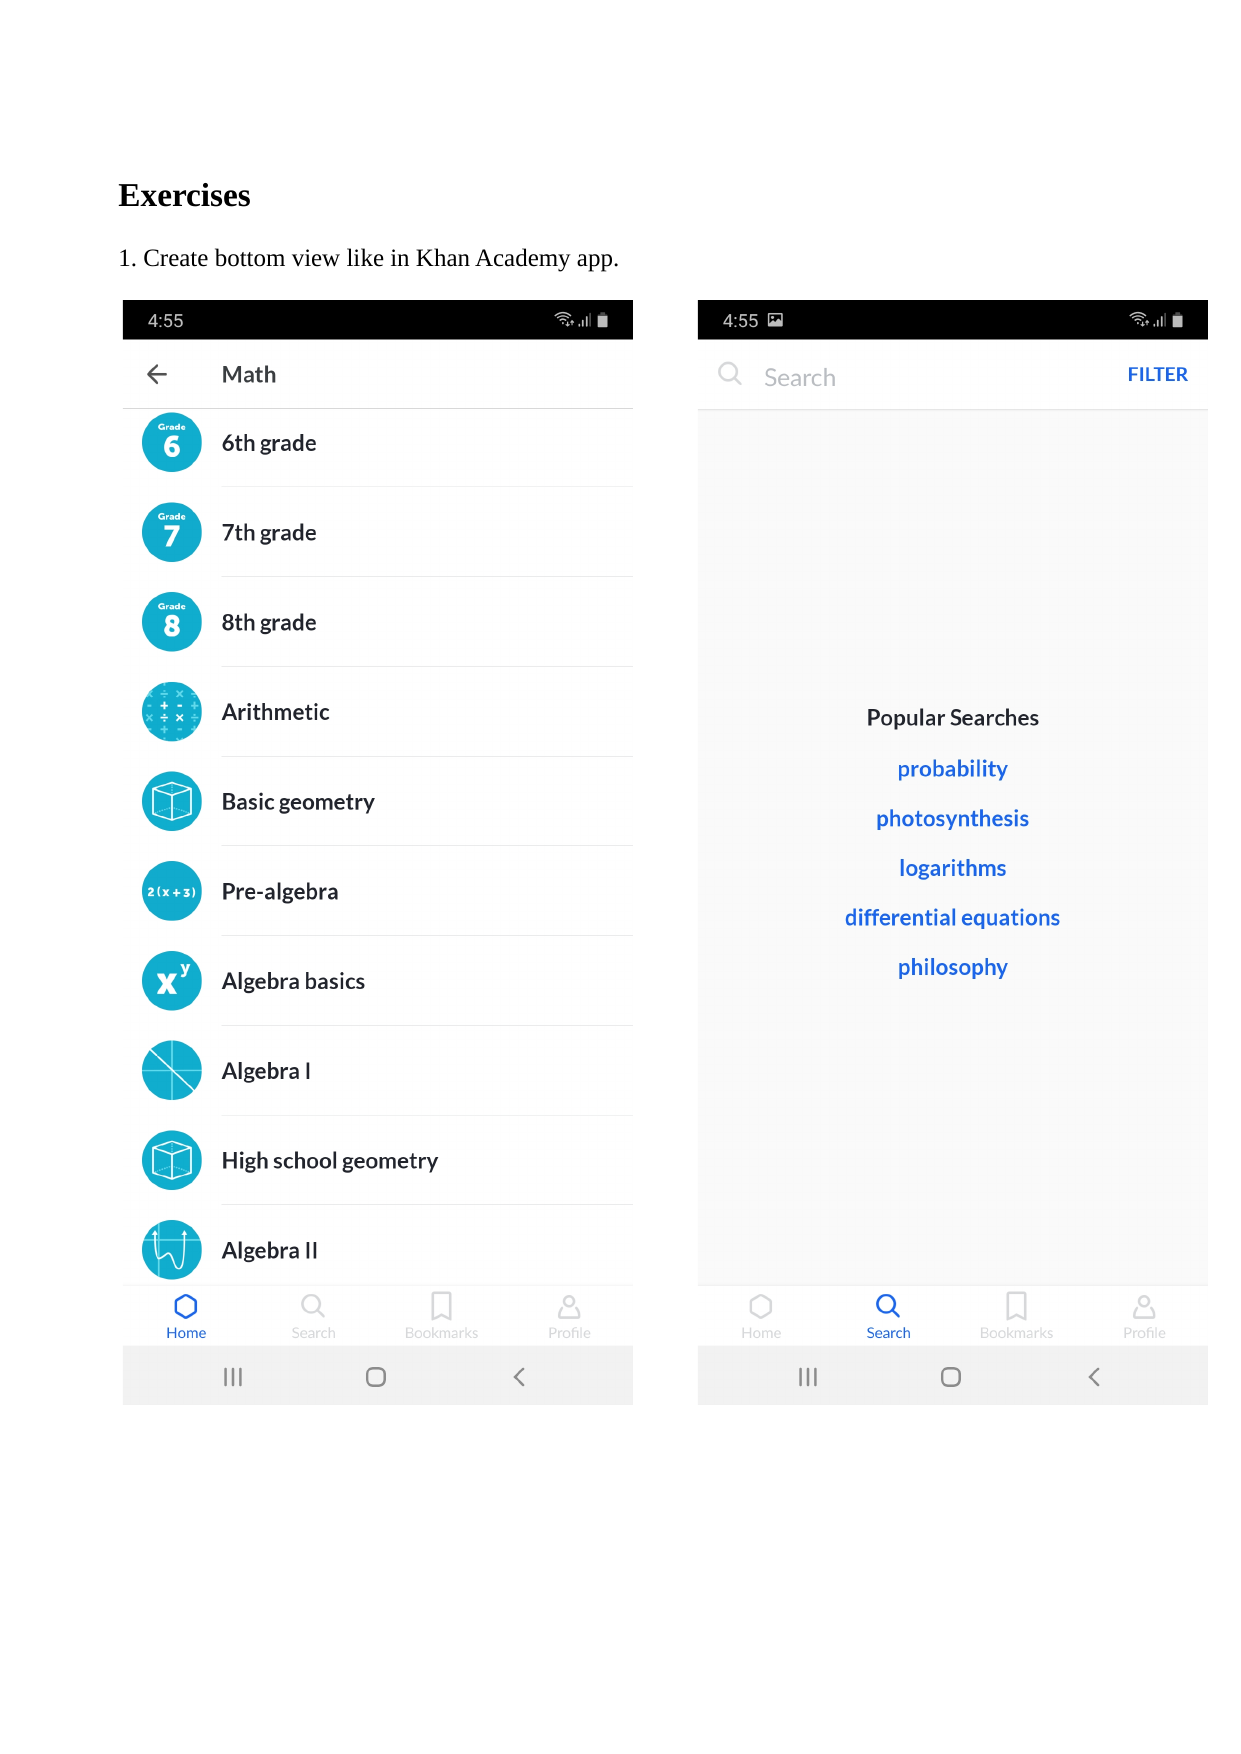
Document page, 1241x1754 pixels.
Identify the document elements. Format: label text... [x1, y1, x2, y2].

text Exercises [118, 176, 1122, 214]
picture [122, 300, 633, 1405]
picture [697, 300, 1208, 1405]
text 1. Create bottom view like in Khan Academy app. [118, 243, 1122, 271]
